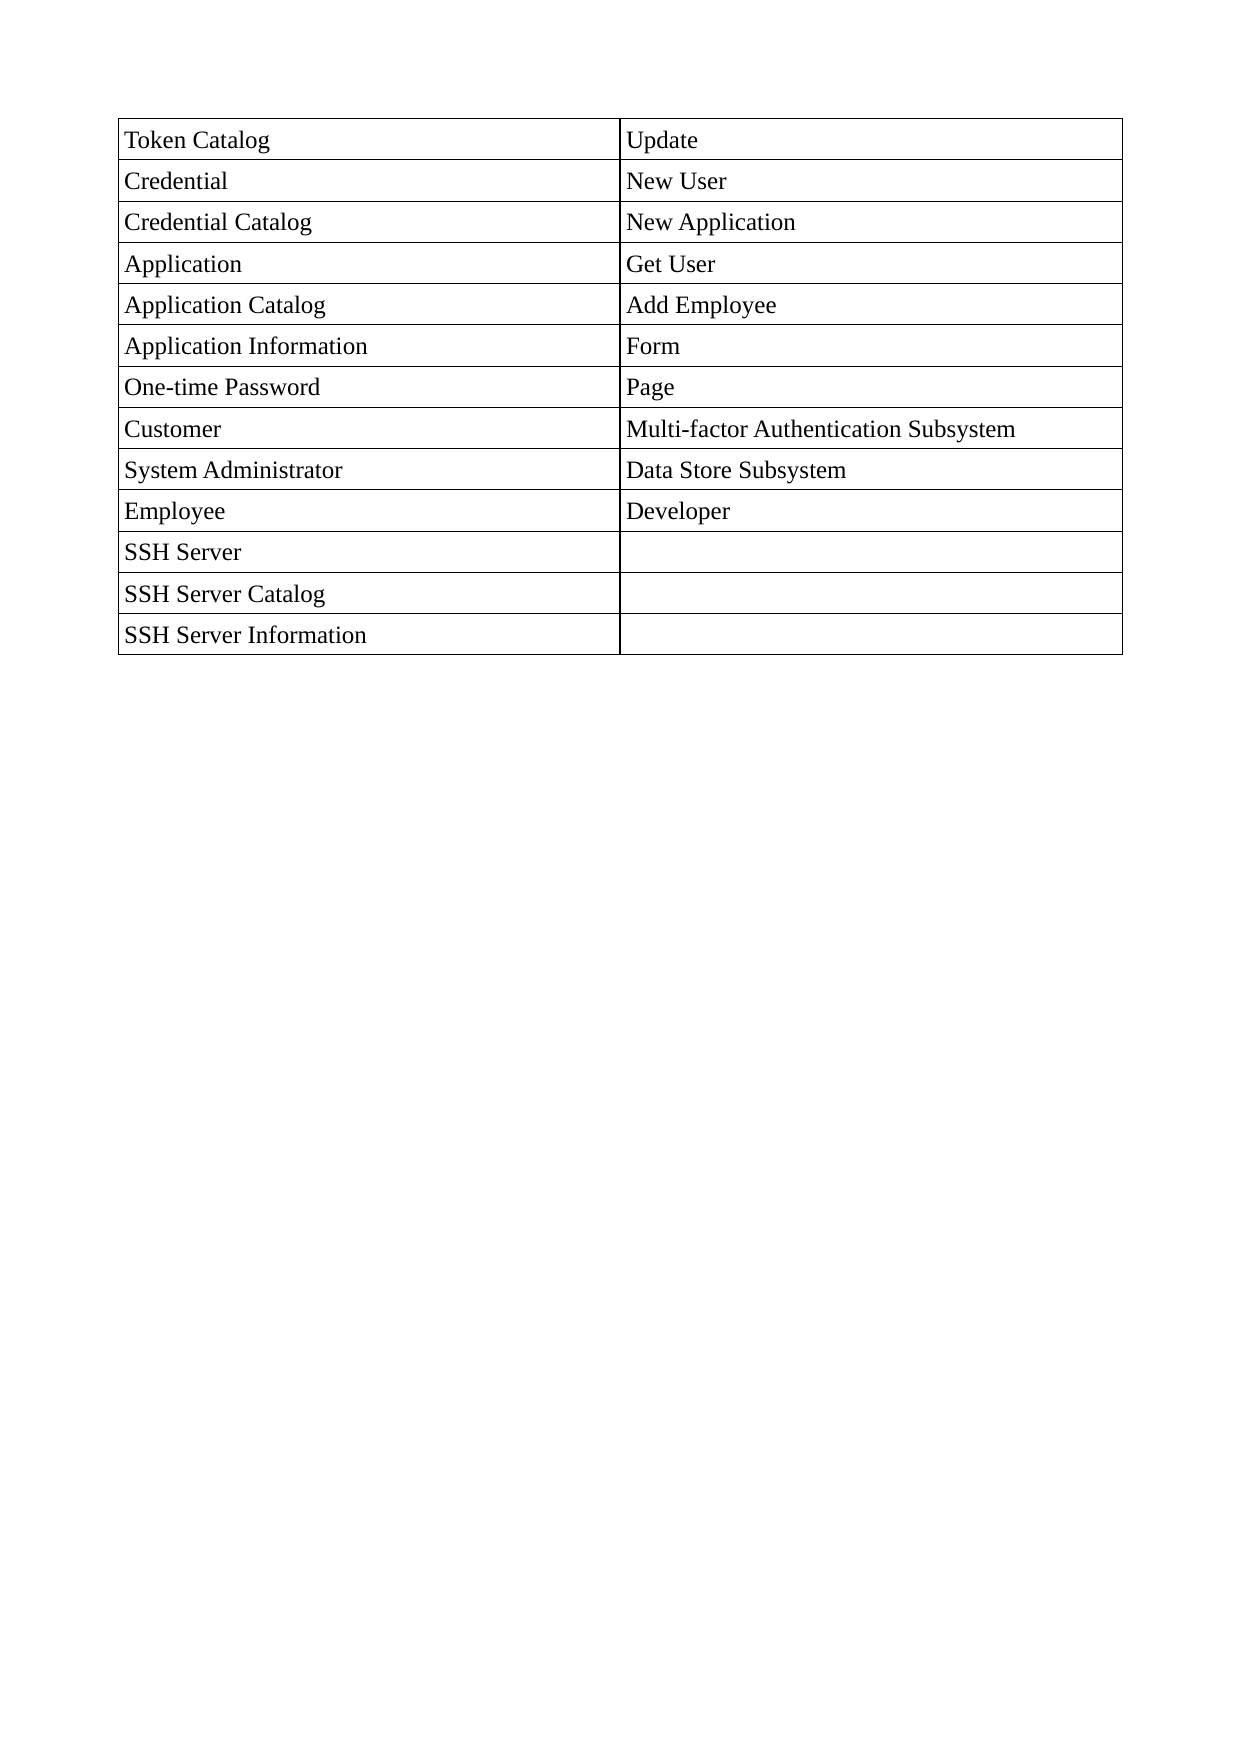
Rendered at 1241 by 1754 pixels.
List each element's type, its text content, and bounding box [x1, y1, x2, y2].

table_cell Credential Catalog [119, 202, 619, 242]
table_cell Update [621, 119, 1122, 159]
table_cell Multi-factor Authentication Subsystem [621, 408, 1122, 448]
table_cell System Administrator [119, 449, 619, 489]
table_cell Customer [119, 408, 619, 448]
table_cell New Application [621, 202, 1122, 242]
table_cell Get User [621, 243, 1122, 283]
table_cell Application Catalog [119, 284, 619, 324]
table_cell Developer [621, 490, 1122, 531]
table_cell Credential [119, 160, 619, 201]
table_cell SSH Server Information [119, 614, 619, 654]
table_cell Application [119, 243, 619, 283]
table_cell Token Catalog [119, 119, 619, 159]
table_cell [621, 532, 1122, 572]
table_cell SSH Server Catalog [119, 573, 619, 613]
table_cell [621, 573, 1122, 613]
table_cell Application Information [119, 325, 619, 366]
table_cell [621, 614, 1122, 654]
table_cell Page [621, 367, 1122, 407]
table_cell Employee [119, 490, 619, 531]
table_cell One-time Password [119, 367, 619, 407]
table_cell Data Store Subsystem [621, 449, 1122, 489]
table_cell Form [621, 325, 1122, 366]
table_cell New User [621, 160, 1122, 201]
table_cell SSH Server [119, 532, 619, 572]
table_cell Add Employee [621, 284, 1122, 324]
